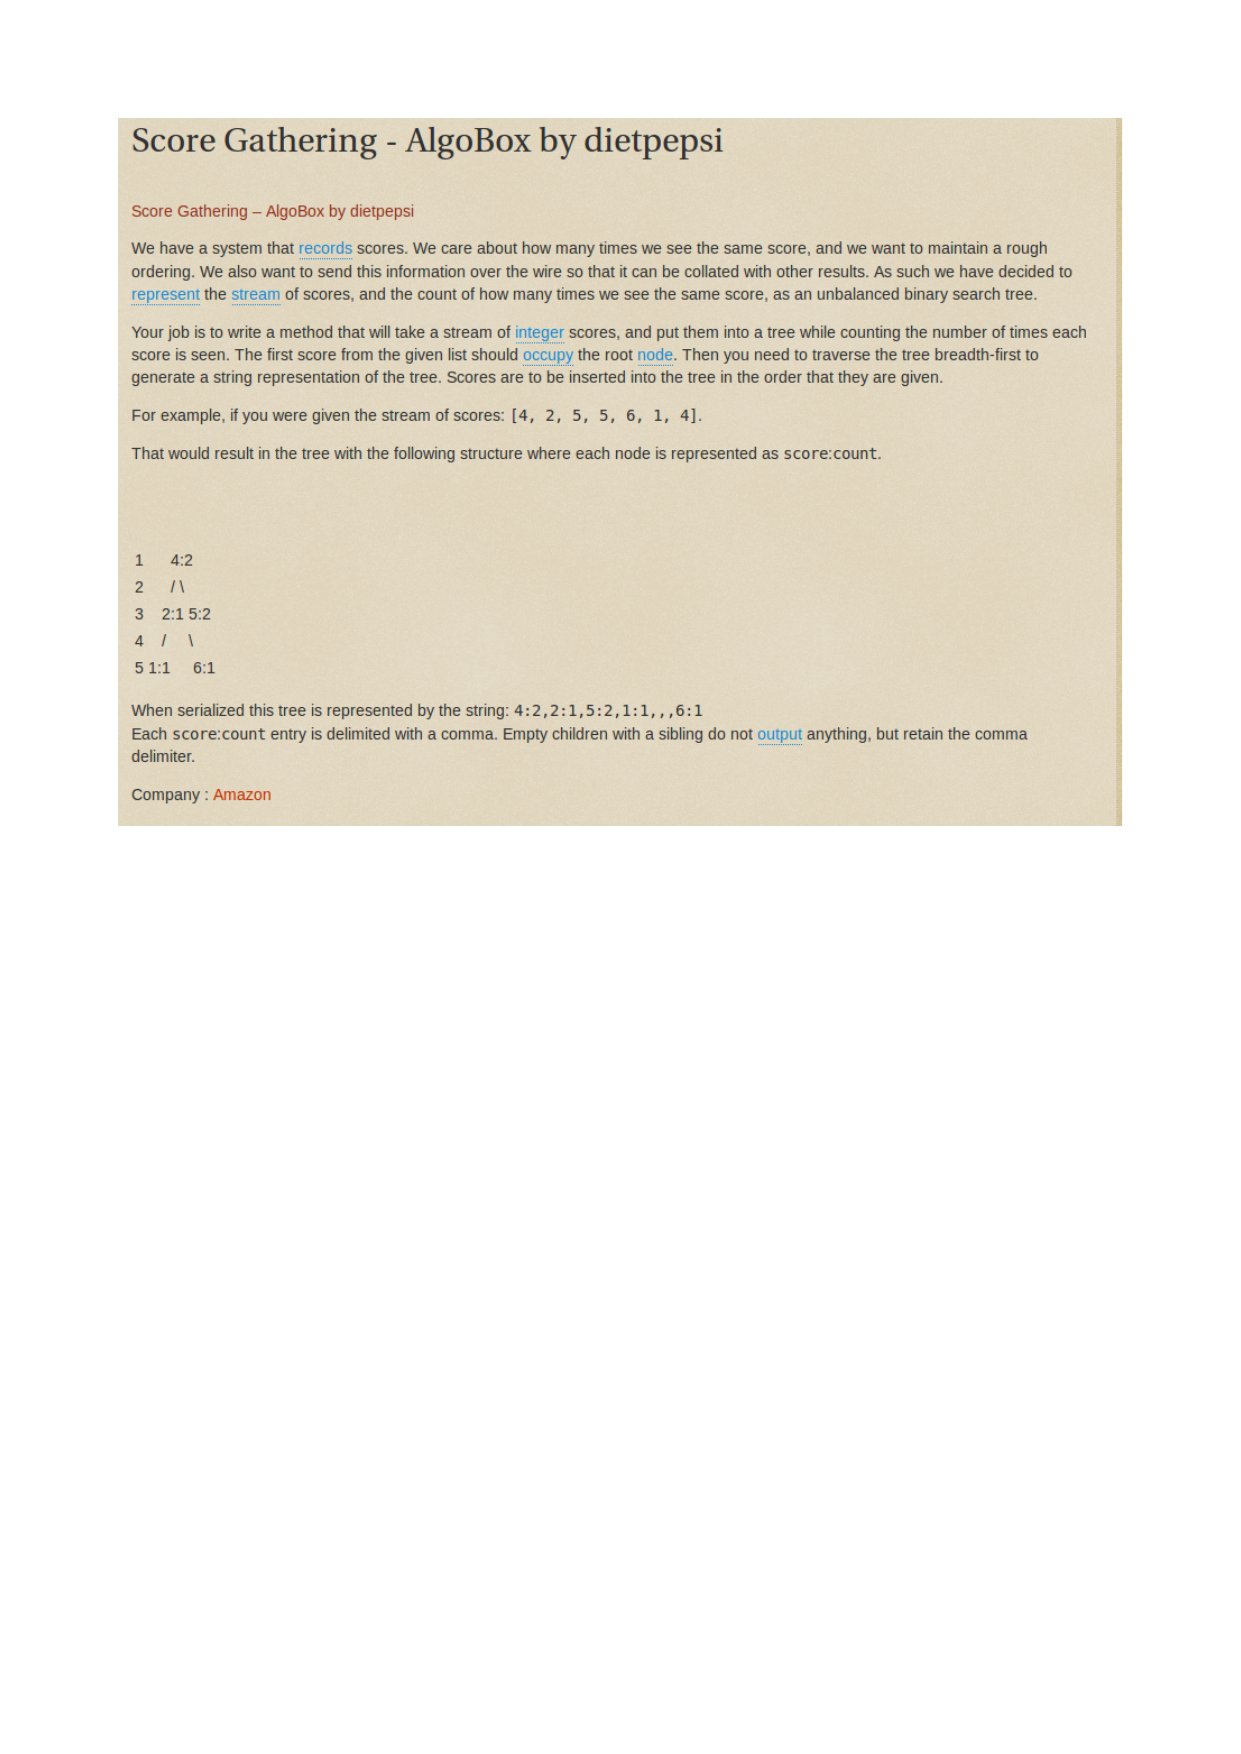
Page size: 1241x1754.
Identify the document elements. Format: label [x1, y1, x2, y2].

picture [118, 118, 1123, 826]
